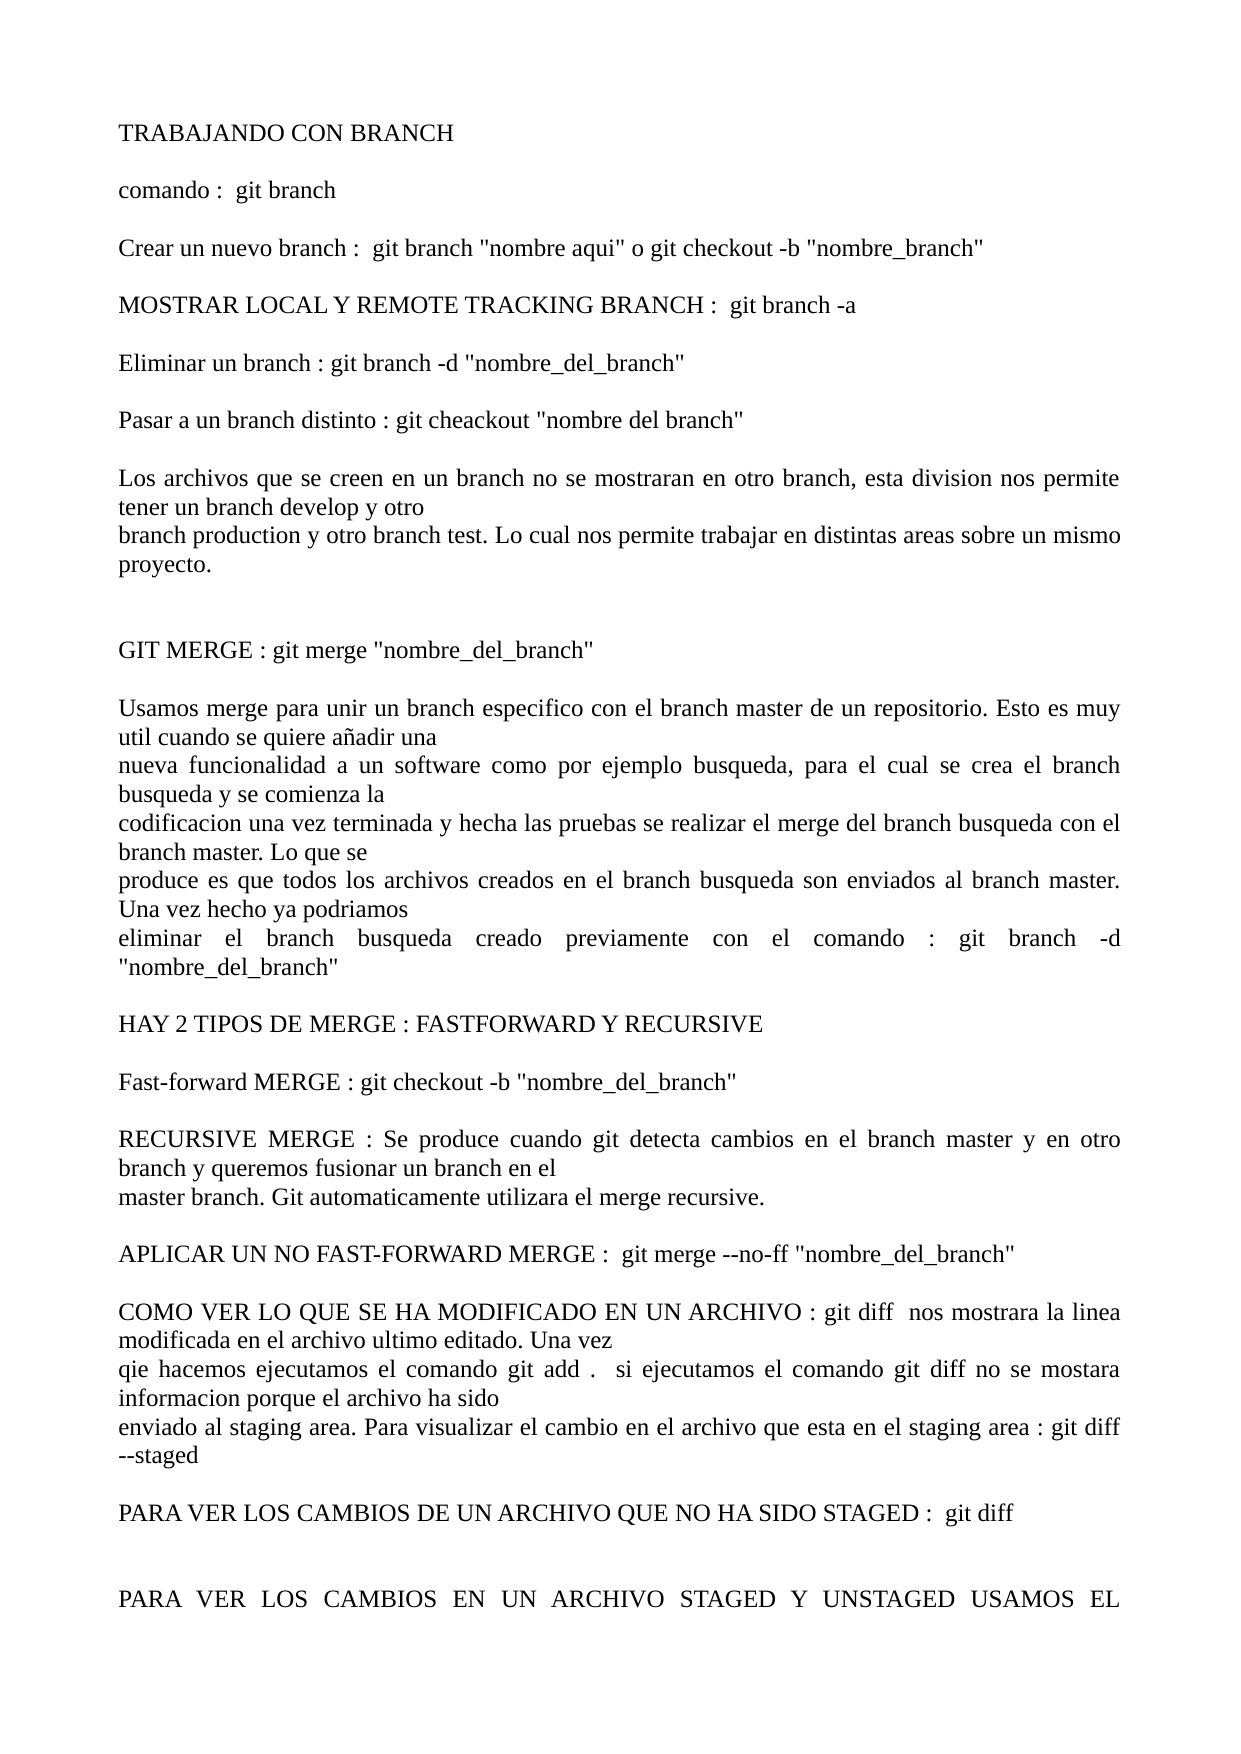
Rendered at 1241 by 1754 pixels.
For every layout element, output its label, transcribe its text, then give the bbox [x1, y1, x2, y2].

text codificacion una vez terminada y hecha las pruebas se realizar el merge del branch busqueda con el branch master. Lo que se [118, 808, 1122, 866]
text Fast-forward MERGE : git checkout -b "nombre_del_branch" [118, 1067, 1122, 1096]
text Pasar a un branch distinto : git cheackout "nombre del branch" [118, 406, 1122, 434]
text produce es que todos los archivos creados en el branch busqueda son enviados al branch master. Una vez hecho ya podriamos [118, 866, 1122, 923]
text master branch. Git automaticamente utilizara el merge recursive. [118, 1182, 1122, 1211]
text PARA VER LOS CAMBIOS DE UN ARCHIVO QUE NO HA SIDO STAGED : git diff [118, 1498, 1122, 1527]
text Eliminar un branch : git branch -d "nombre_del_branch" [118, 348, 1122, 377]
text nueva funcionalidad a un software como por ejemplo busqueda, para el cual se crea el branch busqueda y se comienza la [118, 751, 1122, 808]
text branch production y otro branch test. Lo cual nos permite trabajar en distintas areas sobre un mismo proyecto. [118, 521, 1122, 578]
text Crear un nuevo branch : git branch "nombre aqui" o git checkout -b "nombre_branch" [118, 233, 1122, 262]
text RECURSIVE MERGE : Se produce cuando git detecta cambios en el branch master y en otro branch y queremos fusionar un branch en el [118, 1124, 1122, 1182]
text Los archivos que se creen en un branch no se mostraran en otro branch, esta division nos permite tener un branch develop y otro [118, 463, 1122, 521]
text APLICAR UN NO FAST-FORWARD MERGE : git merge --no-ff "nombre_del_branch" [118, 1239, 1122, 1268]
text HAY 2 TIPOS DE MERGE : FASTFORWARD Y RECURSIVE [118, 1009, 1122, 1038]
text qie hacemos ejecutamos el comando git add . si ejecutamos el comando git diff no se mostara informacion porque el archivo ha sido [118, 1354, 1122, 1412]
text eliminar el branch busqueda creado previamente con el comando : git branch -d "nombre_del_branch" [118, 923, 1122, 981]
text PARA VER LOS CAMBIOS EN UN ARCHIVO STAGED Y UNSTAGED USAMOS EL [118, 1584, 1122, 1613]
text enviado al staging area. Para visualizar el cambio en el archivo que esta en el staging area : git diff --staged [118, 1412, 1122, 1469]
text Usamos merge para unir un branch especifico con el branch master de un repositorio. Esto es muy util cuando se quiere añadir una [118, 693, 1122, 751]
text COMO VER LO QUE SE HA MODIFICADO EN UN ARCHIVO : git diff nos mostrara la linea modificada en el archivo ultimo editado. Una vez [118, 1297, 1122, 1354]
text GIT MERGE : git merge "nombre_del_branch" [118, 636, 1122, 664]
text TRABAJANDO CON BRANCH [118, 118, 1122, 147]
text MOSTRAR LOCAL Y REMOTE TRACKING BRANCH : git branch -a [118, 291, 1122, 319]
text comando : git branch [118, 176, 1122, 204]
